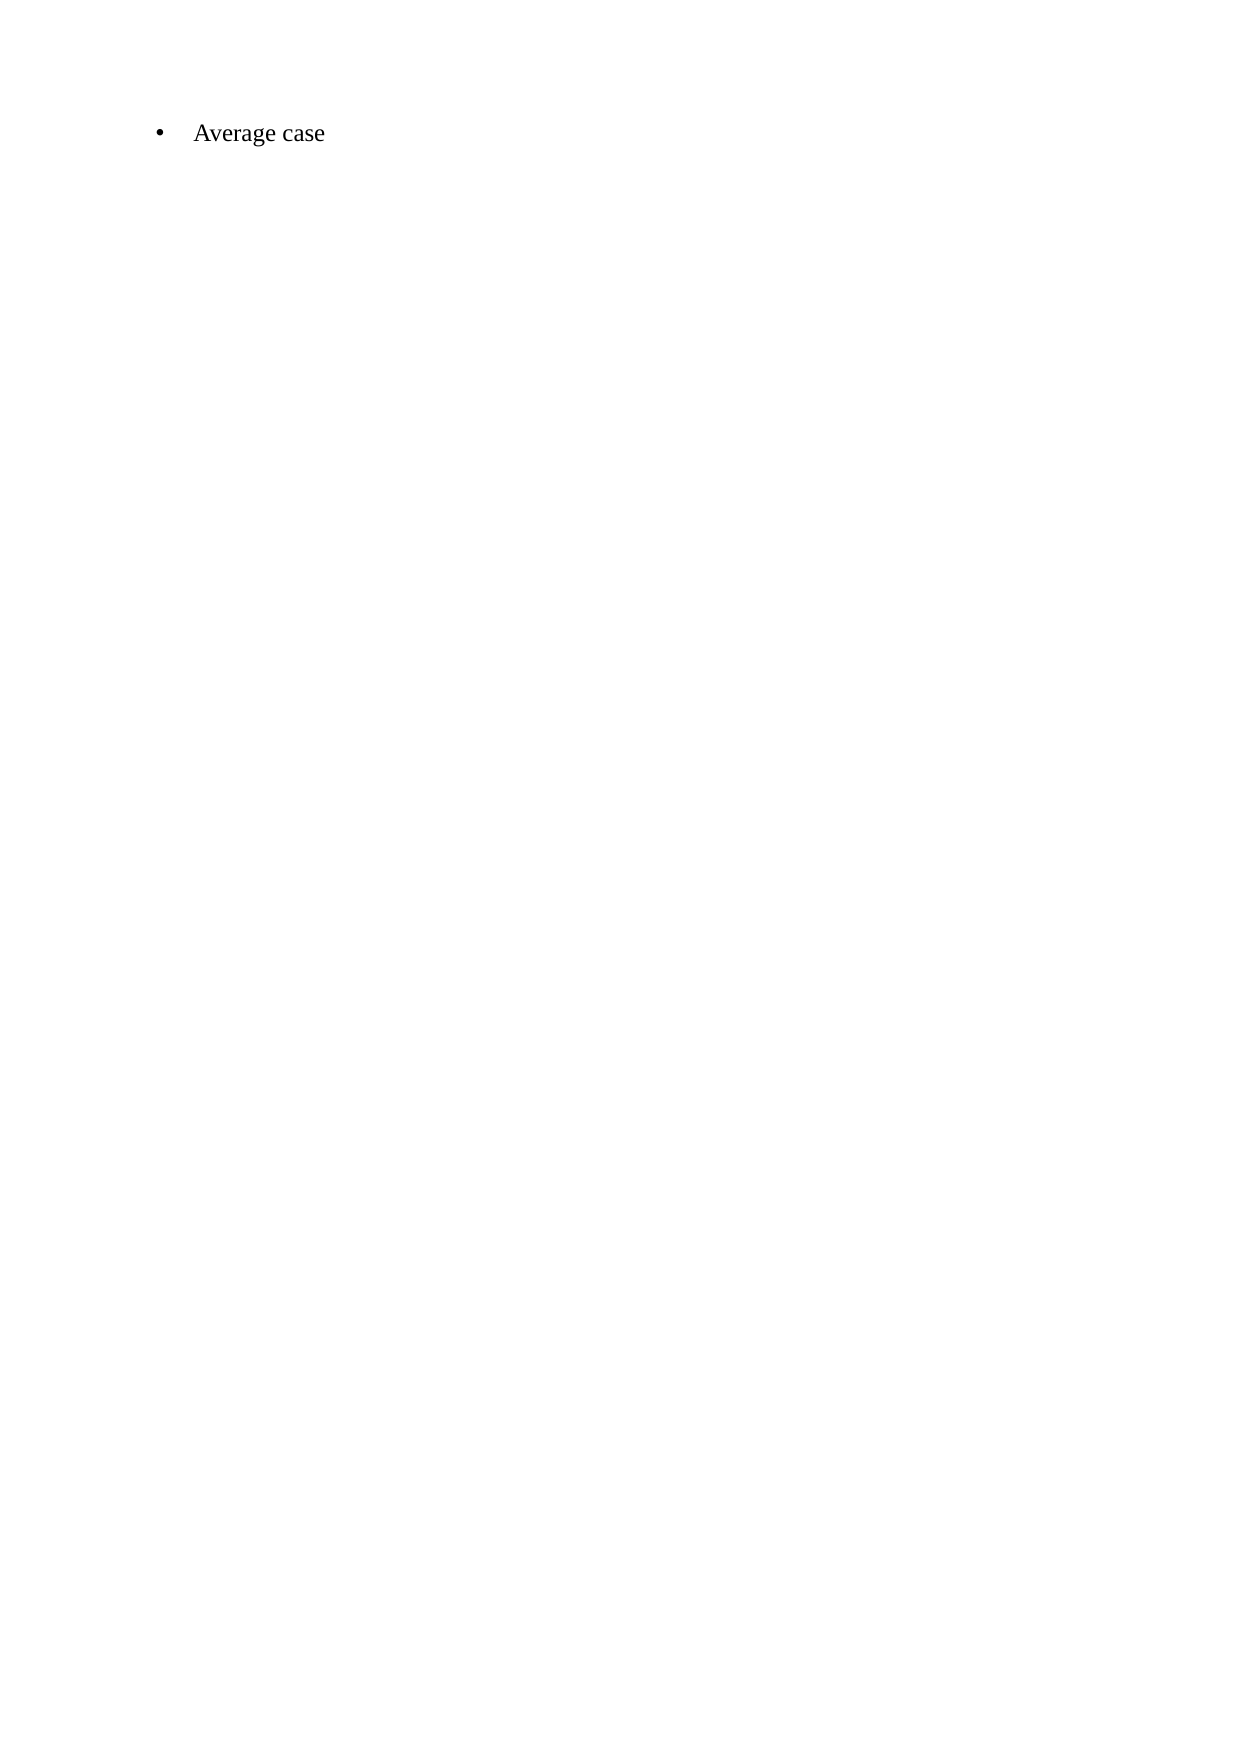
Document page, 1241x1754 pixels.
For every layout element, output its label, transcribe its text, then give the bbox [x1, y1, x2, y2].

list Average case [156, 118, 1122, 147]
